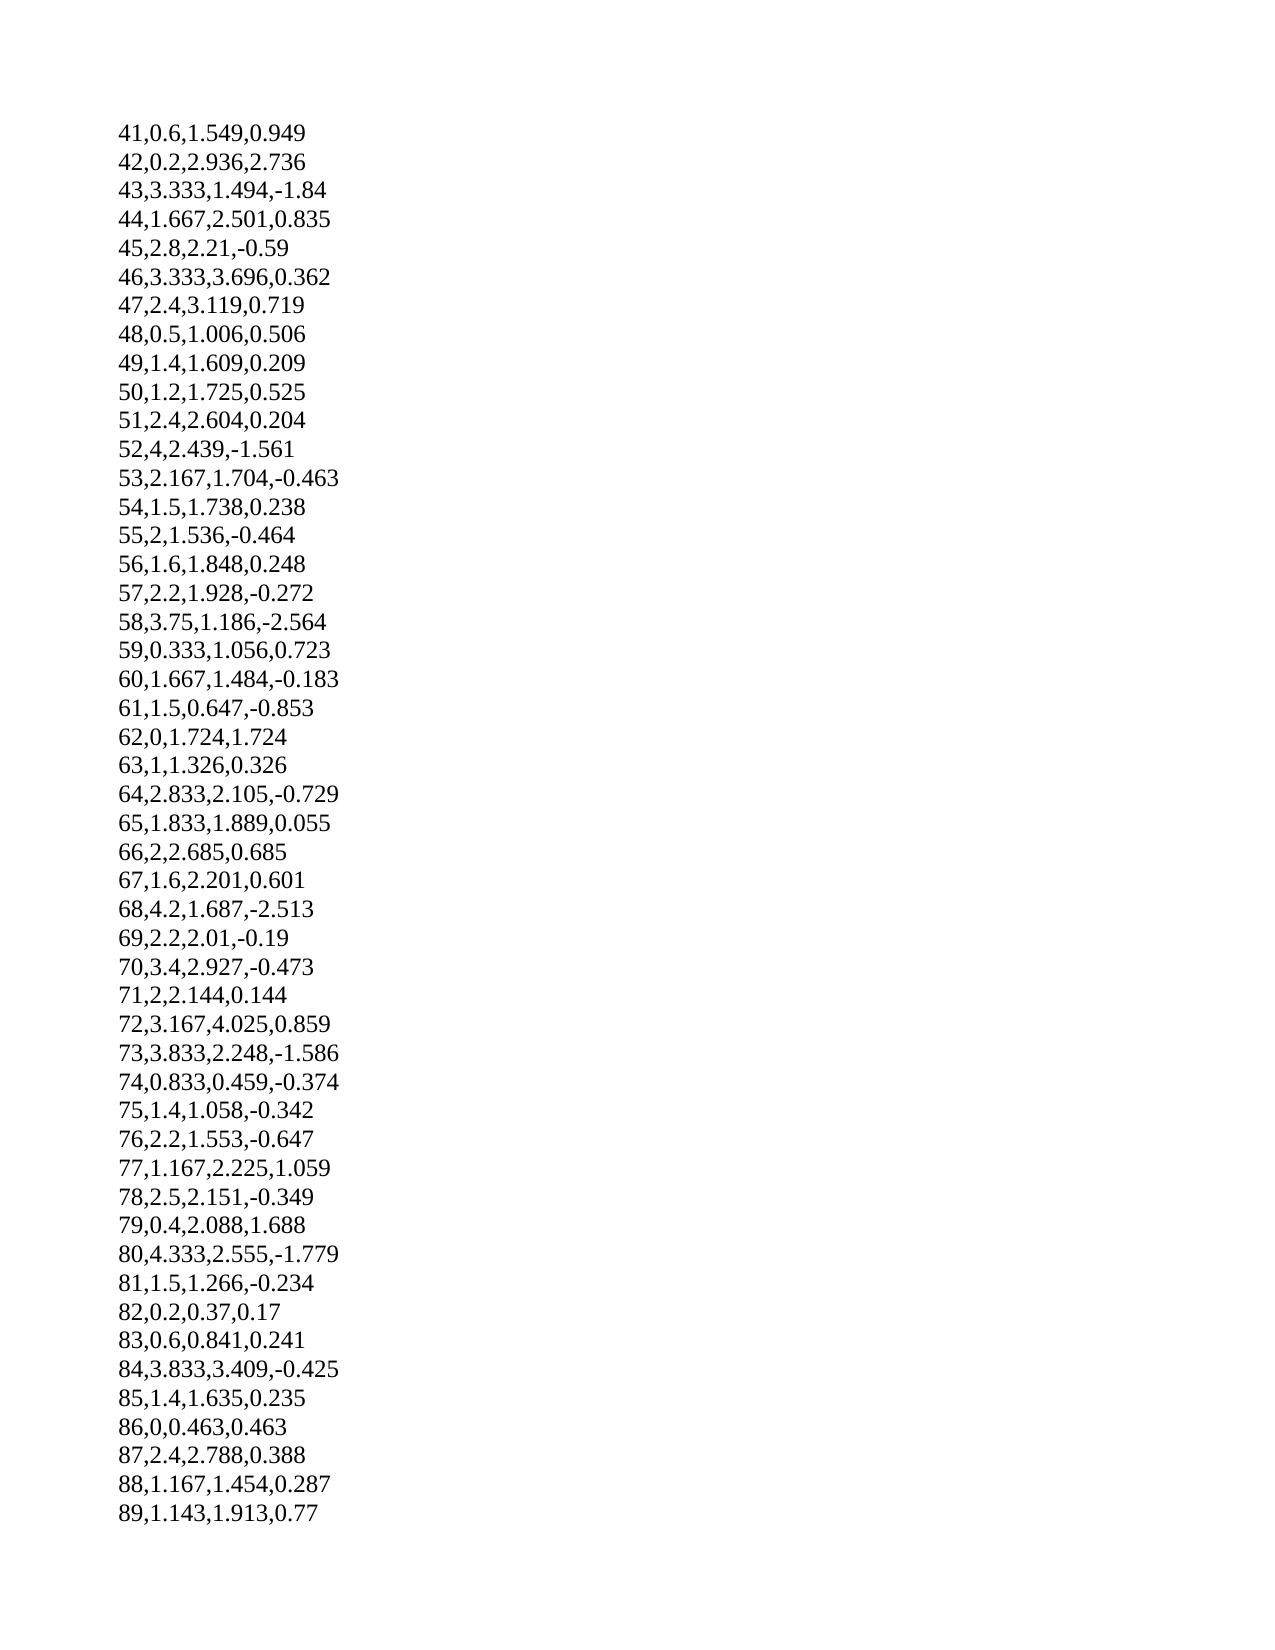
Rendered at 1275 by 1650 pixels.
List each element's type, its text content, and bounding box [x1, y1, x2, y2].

text 89,1.143,1.913,0.77 [118, 1498, 1157, 1527]
text 56,1.6,1.848,0.248 [118, 549, 1157, 578]
text 60,1.667,1.484,-0.183 [118, 664, 1157, 693]
text 64,2.833,2.105,-0.729 [118, 779, 1157, 808]
text 80,4.333,2.555,-1.779 [118, 1239, 1157, 1268]
text 62,0,1.724,1.724 [118, 722, 1157, 751]
text 83,0.6,0.841,0.241 [118, 1326, 1157, 1354]
text 85,1.4,1.635,0.235 [118, 1383, 1157, 1412]
text 67,1.6,2.201,0.601 [118, 866, 1157, 894]
text 65,1.833,1.889,0.055 [118, 808, 1157, 837]
text 51,2.4,2.604,0.204 [118, 406, 1157, 434]
text 54,1.5,1.738,0.238 [118, 492, 1157, 521]
text 41,0.6,1.549,0.949 [118, 118, 1157, 147]
text 43,3.333,1.494,-1.84 [118, 176, 1157, 204]
text 57,2.2,1.928,-0.272 [118, 578, 1157, 607]
text 52,4,2.439,-1.561 [118, 434, 1157, 463]
text 77,1.167,2.225,1.059 [118, 1153, 1157, 1182]
text 59,0.333,1.056,0.723 [118, 636, 1157, 664]
text 73,3.833,2.248,-1.586 [118, 1038, 1157, 1067]
text 68,4.2,1.687,-2.513 [118, 894, 1157, 923]
text 74,0.833,0.459,-0.374 [118, 1067, 1157, 1096]
text 69,2.2,2.01,-0.19 [118, 923, 1157, 952]
text 61,1.5,0.647,-0.853 [118, 693, 1157, 722]
text 70,3.4,2.927,-0.473 [118, 952, 1157, 981]
text 72,3.167,4.025,0.859 [118, 1009, 1157, 1038]
text 86,0,0.463,0.463 [118, 1412, 1157, 1441]
text 50,1.2,1.725,0.525 [118, 377, 1157, 406]
text 44,1.667,2.501,0.835 [118, 204, 1157, 233]
text 71,2,2.144,0.144 [118, 981, 1157, 1009]
text 79,0.4,2.088,1.688 [118, 1211, 1157, 1239]
text 53,2.167,1.704,-0.463 [118, 463, 1157, 492]
text 75,1.4,1.058,-0.342 [118, 1096, 1157, 1124]
text 81,1.5,1.266,-0.234 [118, 1268, 1157, 1297]
text 82,0.2,0.37,0.17 [118, 1297, 1157, 1326]
text 49,1.4,1.609,0.209 [118, 348, 1157, 377]
text 84,3.833,3.409,-0.425 [118, 1354, 1157, 1383]
text 78,2.5,2.151,-0.349 [118, 1182, 1157, 1211]
text 55,2,1.536,-0.464 [118, 521, 1157, 549]
text 66,2,2.685,0.685 [118, 837, 1157, 866]
text 42,0.2,2.936,2.736 [118, 147, 1157, 176]
text 48,0.5,1.006,0.506 [118, 319, 1157, 348]
text 47,2.4,3.119,0.719 [118, 291, 1157, 319]
text 88,1.167,1.454,0.287 [118, 1469, 1157, 1498]
text 87,2.4,2.788,0.388 [118, 1441, 1157, 1469]
text 63,1,1.326,0.326 [118, 751, 1157, 779]
text 45,2.8,2.21,-0.59 [118, 233, 1157, 262]
text 58,3.75,1.186,-2.564 [118, 607, 1157, 636]
text 46,3.333,3.696,0.362 [118, 262, 1157, 291]
text 76,2.2,1.553,-0.647 [118, 1124, 1157, 1153]
